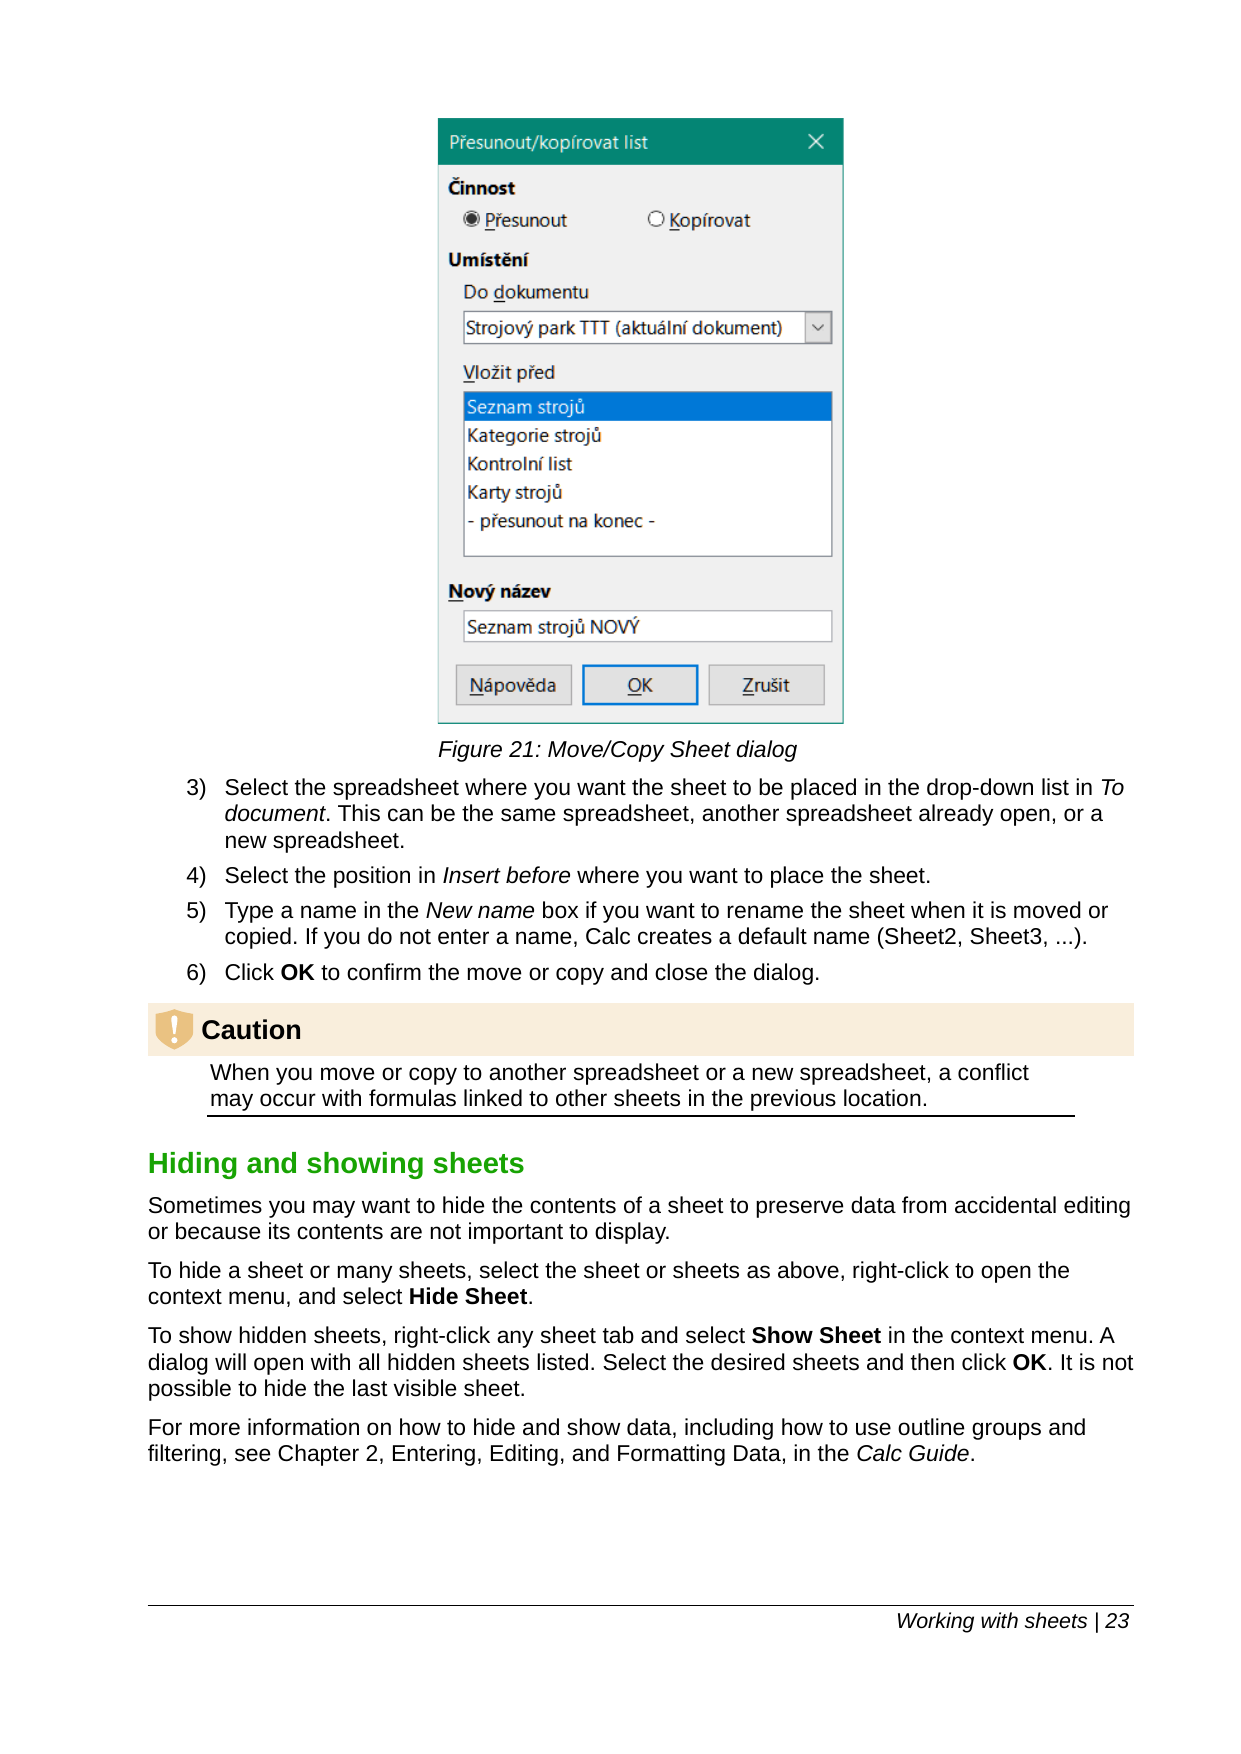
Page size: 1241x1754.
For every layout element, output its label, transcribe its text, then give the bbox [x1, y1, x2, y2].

list Select the position in Insert before where you want to place the sheet. [207, 862, 1134, 888]
list Click OK to confirm the move or copy and close the dialog. [207, 958, 1134, 985]
list Type a name in the New name box if you want to rename the sheet when it is moved or copied. If you do not enter a name, Calc creates a default name (Sheet2, Sheet3, ...). [207, 897, 1134, 950]
text To hide a sheet or many sheets, select the sheet or sheets as above, right-click to open the context menu, and select Hide Sheet. [148, 1257, 1134, 1309]
text Figure 21: Move/Copy Sheet dialog [438, 736, 844, 762]
list Select the spreadsheet where you want the sheet to be placed in the drop-down list in To document. This can be the same spreadsheet, another spreadsheet already open, or a new spreadsheet. [207, 774, 1134, 853]
text To show hidden sheets, right-click any sheet tab and select Show Sheet in the context menu. A dialog will open with all hidden sheets listed. Select the desired sheets and then click OK. It is not possible to hide the last visible sheet. [148, 1322, 1134, 1401]
subtitle Hiding and showing sheets [148, 1146, 1134, 1180]
subtitle Caution [148, 1003, 1134, 1056]
picture [437, 118, 844, 724]
text When you move or copy to another spreadsheet or a new spreadsheet, a conflict may occur with formulas linked to other sheets in the previous location. [207, 1056, 1075, 1115]
text For more information on how to hide and show data, including how to use outline groups and filtering, see Chapter 2, Entering, Editing, and Formatting Data, in the Calc Guide. [148, 1414, 1134, 1466]
text Sometimes you may want to hide the contents of a sheet to preserve data from accidental editing or because its contents are not important to display. [148, 1192, 1134, 1244]
